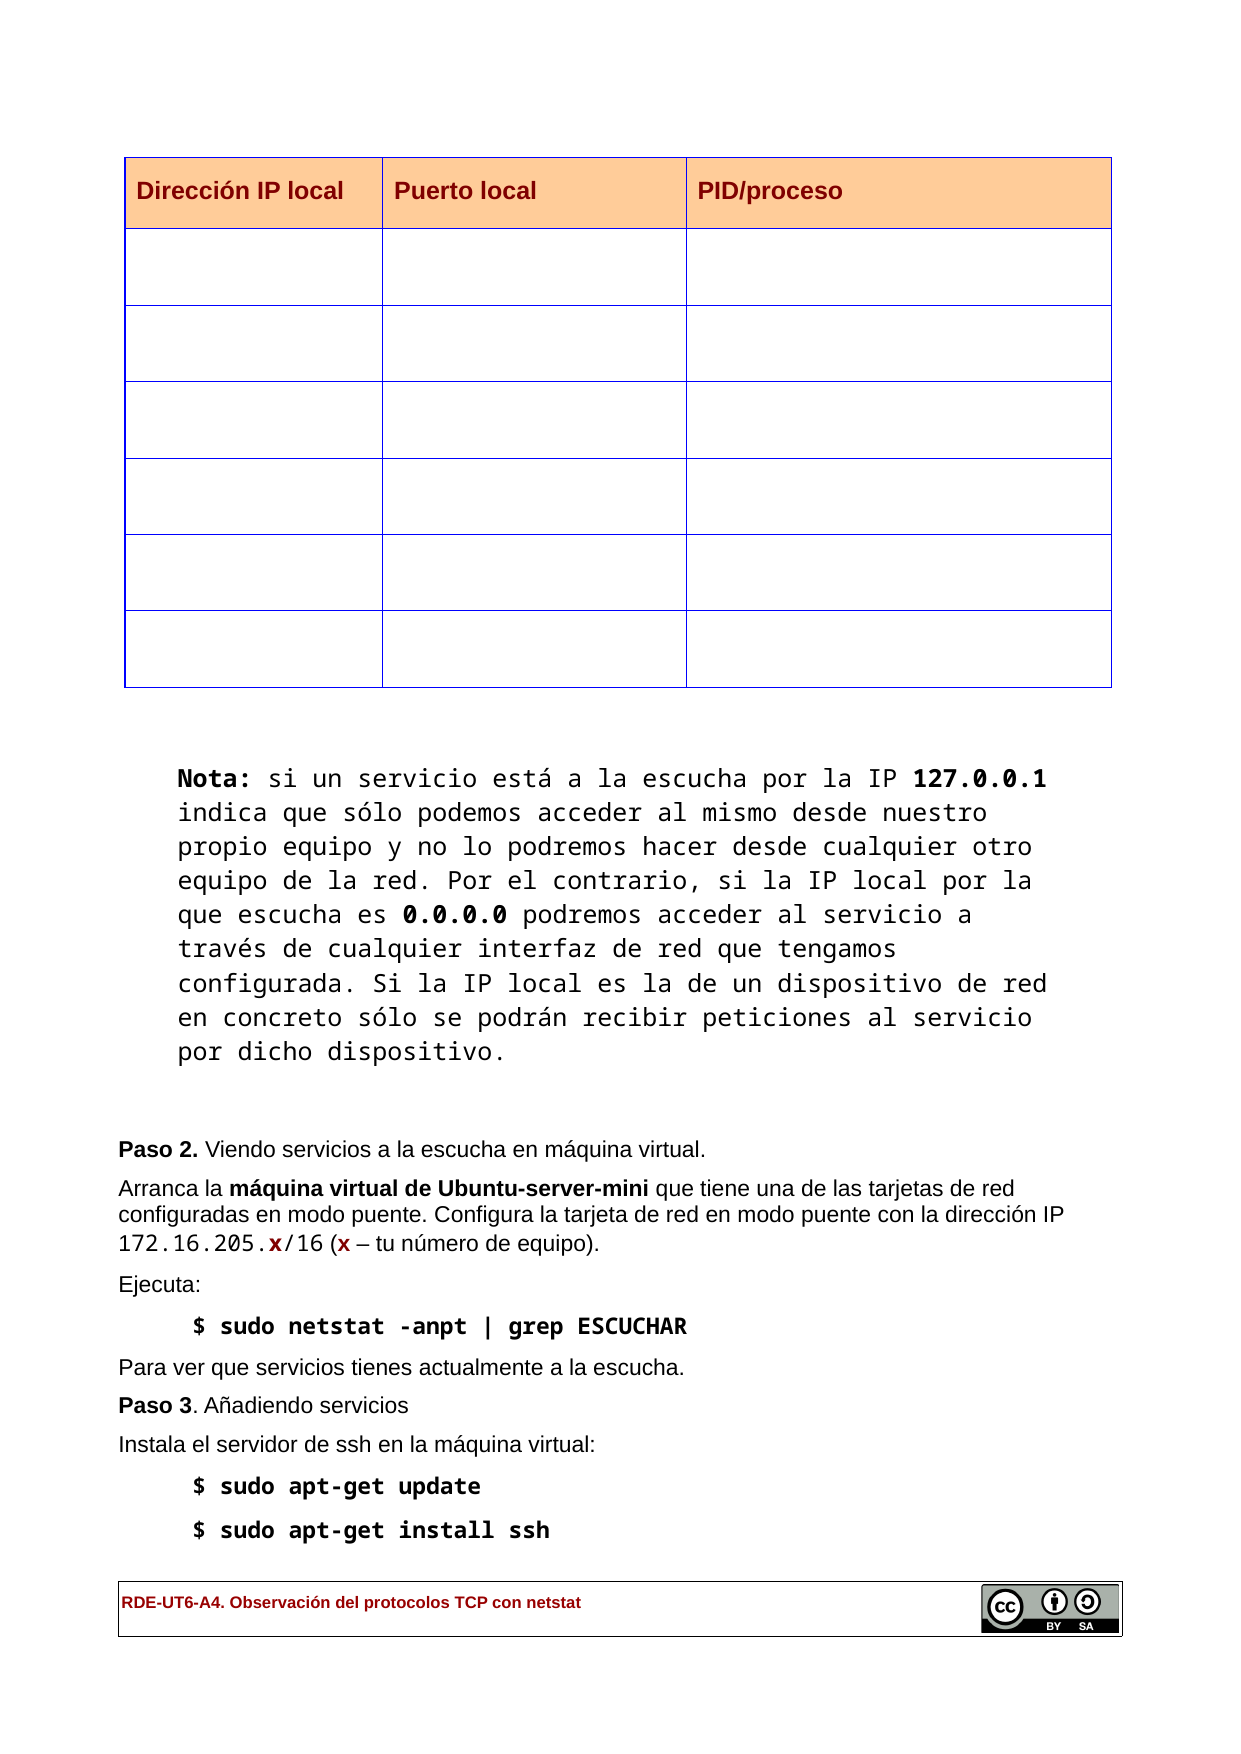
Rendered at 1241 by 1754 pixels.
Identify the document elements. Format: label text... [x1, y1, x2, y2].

table_cell [126, 229, 382, 304]
table_cell [126, 382, 382, 457]
table_cell [687, 535, 1111, 610]
text Nota: si un servicio está a la escucha por la IP 127.0.0.1 indica que sólo podemos acceder al mismo desde nuestro propio equipo y no lo podremos hacer desde cualquier otro equipo de la red. Por el contrario, si la IP local por la que escucha es 0.0.0.0 podremos acceder al servicio a través de cualquier interfaz de red que tengamos configurada. Si la IP local es la de un dispositivo de red en concreto sólo se podrán recibir peticiones al servicio por dicho dispositivo. [177, 761, 1063, 1067]
picture [981, 1584, 1119, 1633]
table_cell [383, 229, 686, 304]
table_cell [126, 306, 382, 381]
table_cell [687, 229, 1111, 304]
table_cell [687, 382, 1111, 457]
table_cell [383, 306, 686, 381]
text $ sudo apt-get install ssh [192, 1514, 1122, 1545]
table_header PID/proceso [687, 158, 1111, 228]
table_cell [126, 611, 382, 687]
table_cell [383, 382, 686, 457]
text $ sudo apt-get update [192, 1470, 1122, 1501]
text Ejecuta: [118, 1271, 1122, 1297]
text Paso 3. Añadiendo servicios [118, 1392, 1122, 1419]
text Para ver que servicios tienes actualmente a la escucha. [118, 1354, 1122, 1380]
text $ sudo netstat -anpt | grep ESCUCHAR [192, 1310, 1122, 1341]
text Arranca la máquina virtual de Ubuntu-server-mini que tiene una de las tarjetas de red configuradas en modo puente. Configura la tarjeta de red en modo puente con la dirección IP 172.16.205.x/16 (x – tu número de equipo). [118, 1174, 1122, 1258]
table_cell [383, 459, 686, 534]
table_cell [687, 611, 1111, 687]
table_cell [126, 459, 382, 534]
table_cell [687, 459, 1111, 534]
table_header Puerto local [383, 158, 686, 228]
table_cell [687, 306, 1111, 381]
table_cell [383, 611, 686, 687]
text Instala el servidor de ssh en la máquina virtual: [118, 1431, 1122, 1458]
table_header Dirección IP local [126, 158, 382, 228]
table_cell [126, 535, 382, 610]
text Paso 2. Viendo servicios a la escucha en máquina virtual. [118, 1136, 1122, 1162]
table_cell [383, 535, 686, 610]
